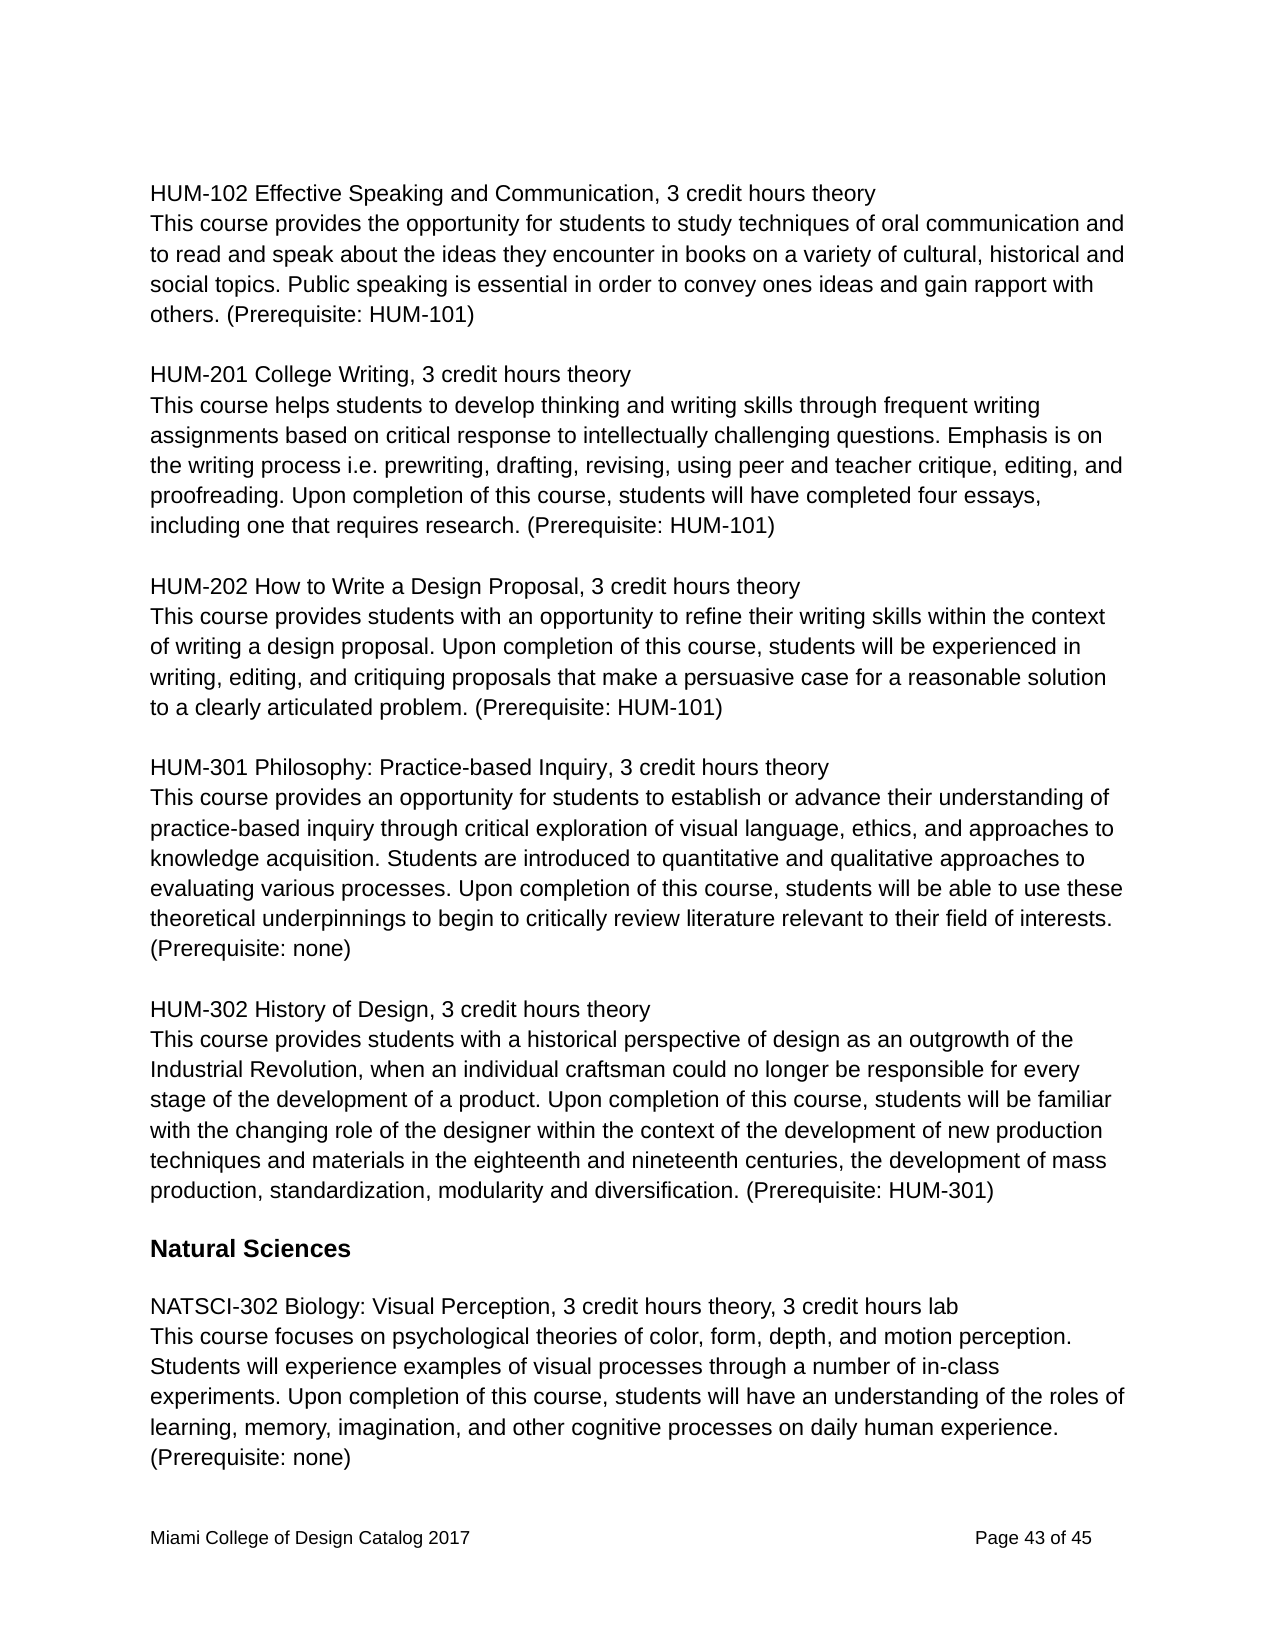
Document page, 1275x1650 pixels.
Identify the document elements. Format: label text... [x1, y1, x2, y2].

subtitle Natural Sciences [150, 1234, 1125, 1262]
text This course focuses on psychological theories of color, form, depth, and motion perception. Students will experience examples of visual processes through a number of in-class experiments. Upon completion of this course, students will have an understanding of the roles of learning, memory, imagination, and other cognitive processes on daily human experience. (Prerequisite: none) [150, 1323, 1125, 1470]
text HUM-202 How to Write a Design Proposal, 3 credit hours theory [150, 573, 1125, 599]
text This course provides students with a historical perspective of design as an outgrowth of the Industrial Revolution, when an individual craftsman could no longer be responsible for every stage of the development of a product. Upon completion of this course, students will be familiar with the changing role of the designer within the context of the development of new production techniques and materials in the eighteenth and nineteenth centuries, the development of mass production, standardization, modularity and diversification. (Prerequisite: HUM-301) [150, 1026, 1125, 1203]
text HUM-102 Effective Speaking and Communication, 3 credit hours theory [150, 180, 1125, 207]
text This course provides an opportunity for students to establish or advance their understanding of practice-based inquiry through critical exploration of visual language, ethics, and approaches to knowledge acquisition. Students are introduced to quantitative and qualitative approaches to evaluating various processes. Upon completion of this course, students will be able to use these theoretical underpinnings to begin to critically review literature relevant to their field of interests. (Prerequisite: none) [150, 784, 1125, 962]
text HUM-302 History of Design, 3 credit hours theory [150, 996, 1125, 1022]
text HUM-301 Philosophy: Practice-based Inquiry, 3 credit hours theory [150, 754, 1125, 781]
text This course provides the opportunity for students to study techniques of oral communication and to read and speak about the ideas they encounter in books on a variety of cultural, historical and social topics. Public speaking is essential in order to convey ones ideas and gain rapport with others. (Prerequisite: HUM-101) [150, 210, 1125, 327]
text NATSCI-302 Biology: Visual Perception, 3 credit hours theory, 3 credit hours lab [150, 1293, 1125, 1319]
text HUM-201 College Writing, 3 credit hours theory [150, 361, 1125, 388]
text This course helps students to develop thinking and writing skills through frequent writing assignments based on critical response to intellectually challenging questions. Emphasis is on the writing process i.e. prewriting, drafting, revising, using peer and teacher critique, editing, and proofreading. Upon completion of this course, students will have completed four essays, including one that requires research. (Prerequisite: HUM-101) [150, 392, 1125, 539]
text This course provides students with an opportunity to refine their writing skills within the context of writing a design proposal. Upon completion of this course, students will be experienced in writing, editing, and critiquing proposals that make a persuasive case for a reasonable solution to a clearly articulated problem. (Prerequisite: HUM-101) [150, 603, 1125, 720]
